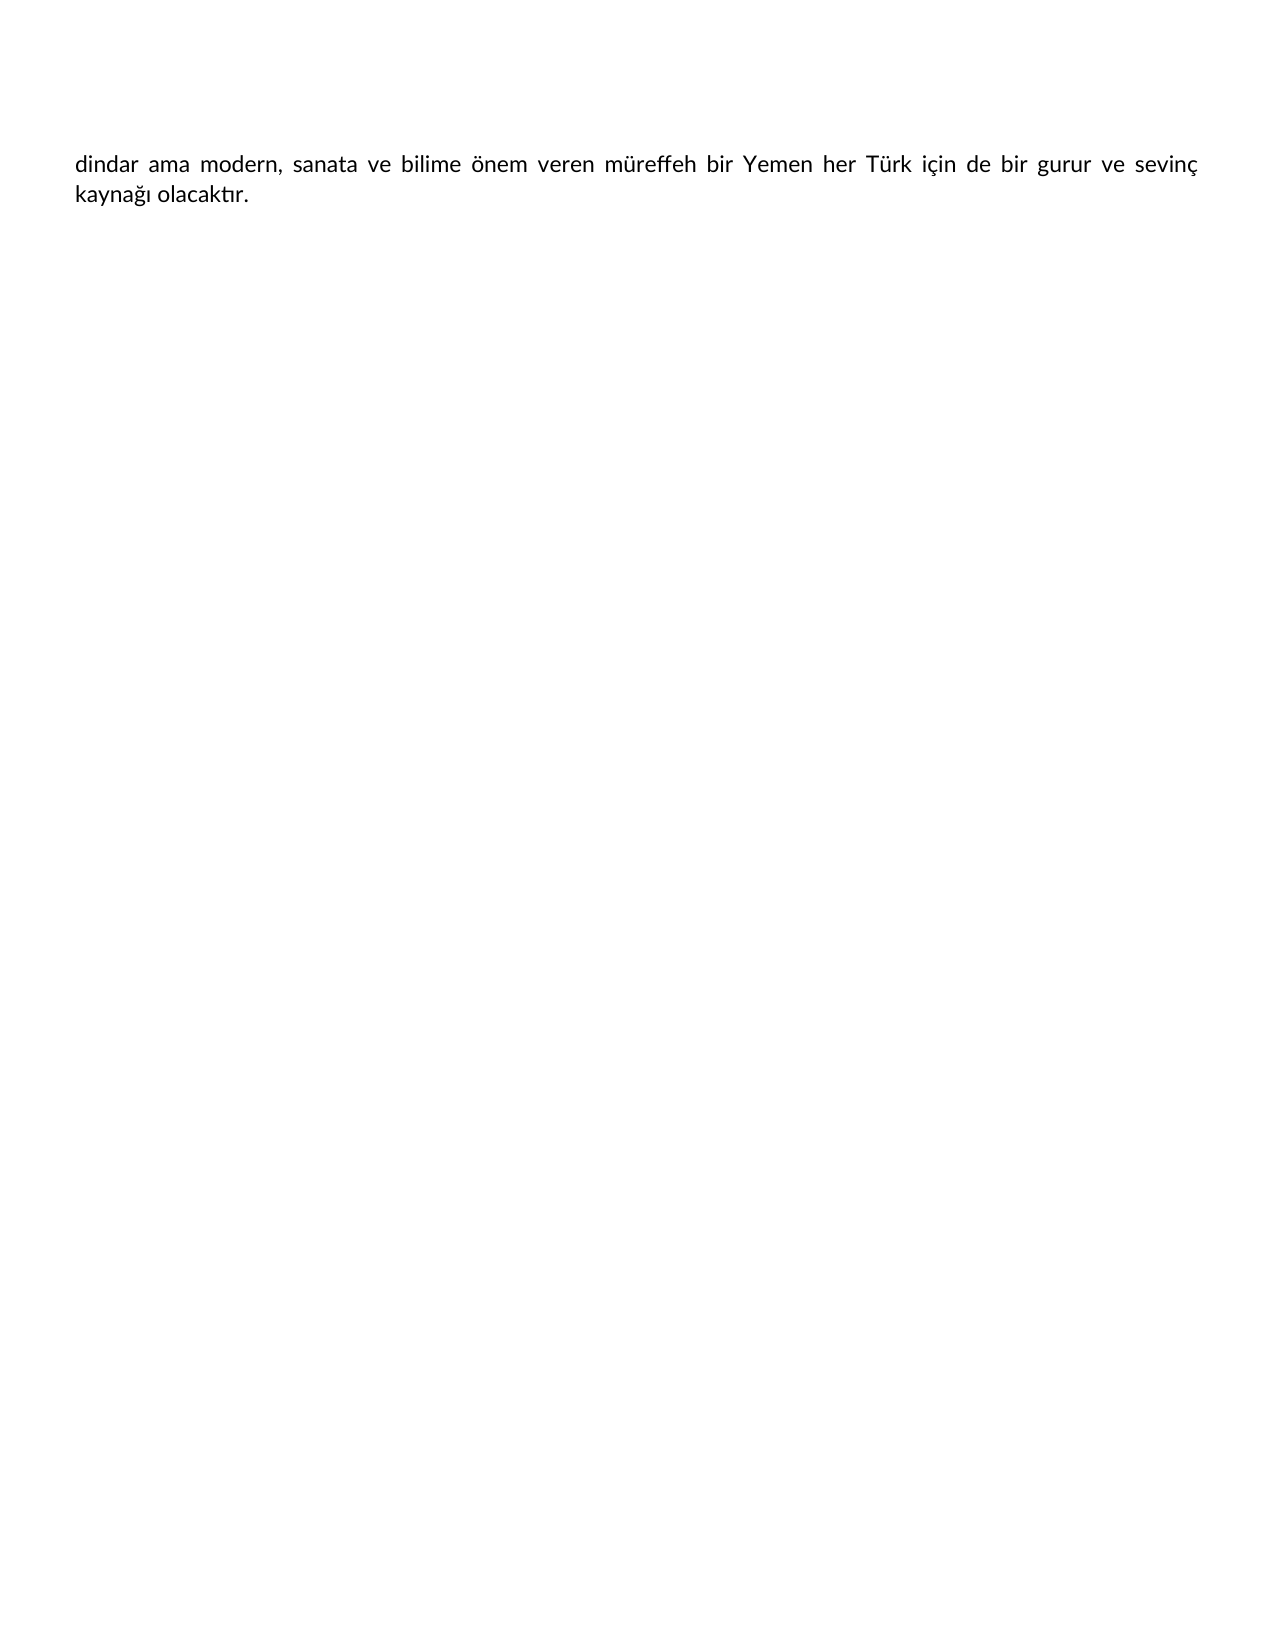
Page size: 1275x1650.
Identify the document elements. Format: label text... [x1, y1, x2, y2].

text dindar ama modern, sanata ve bilime önem veren müreffeh bir Yemen her Türk için de bir gurur ve sevinç kaynağı olacaktır. [75, 150, 1200, 208]
